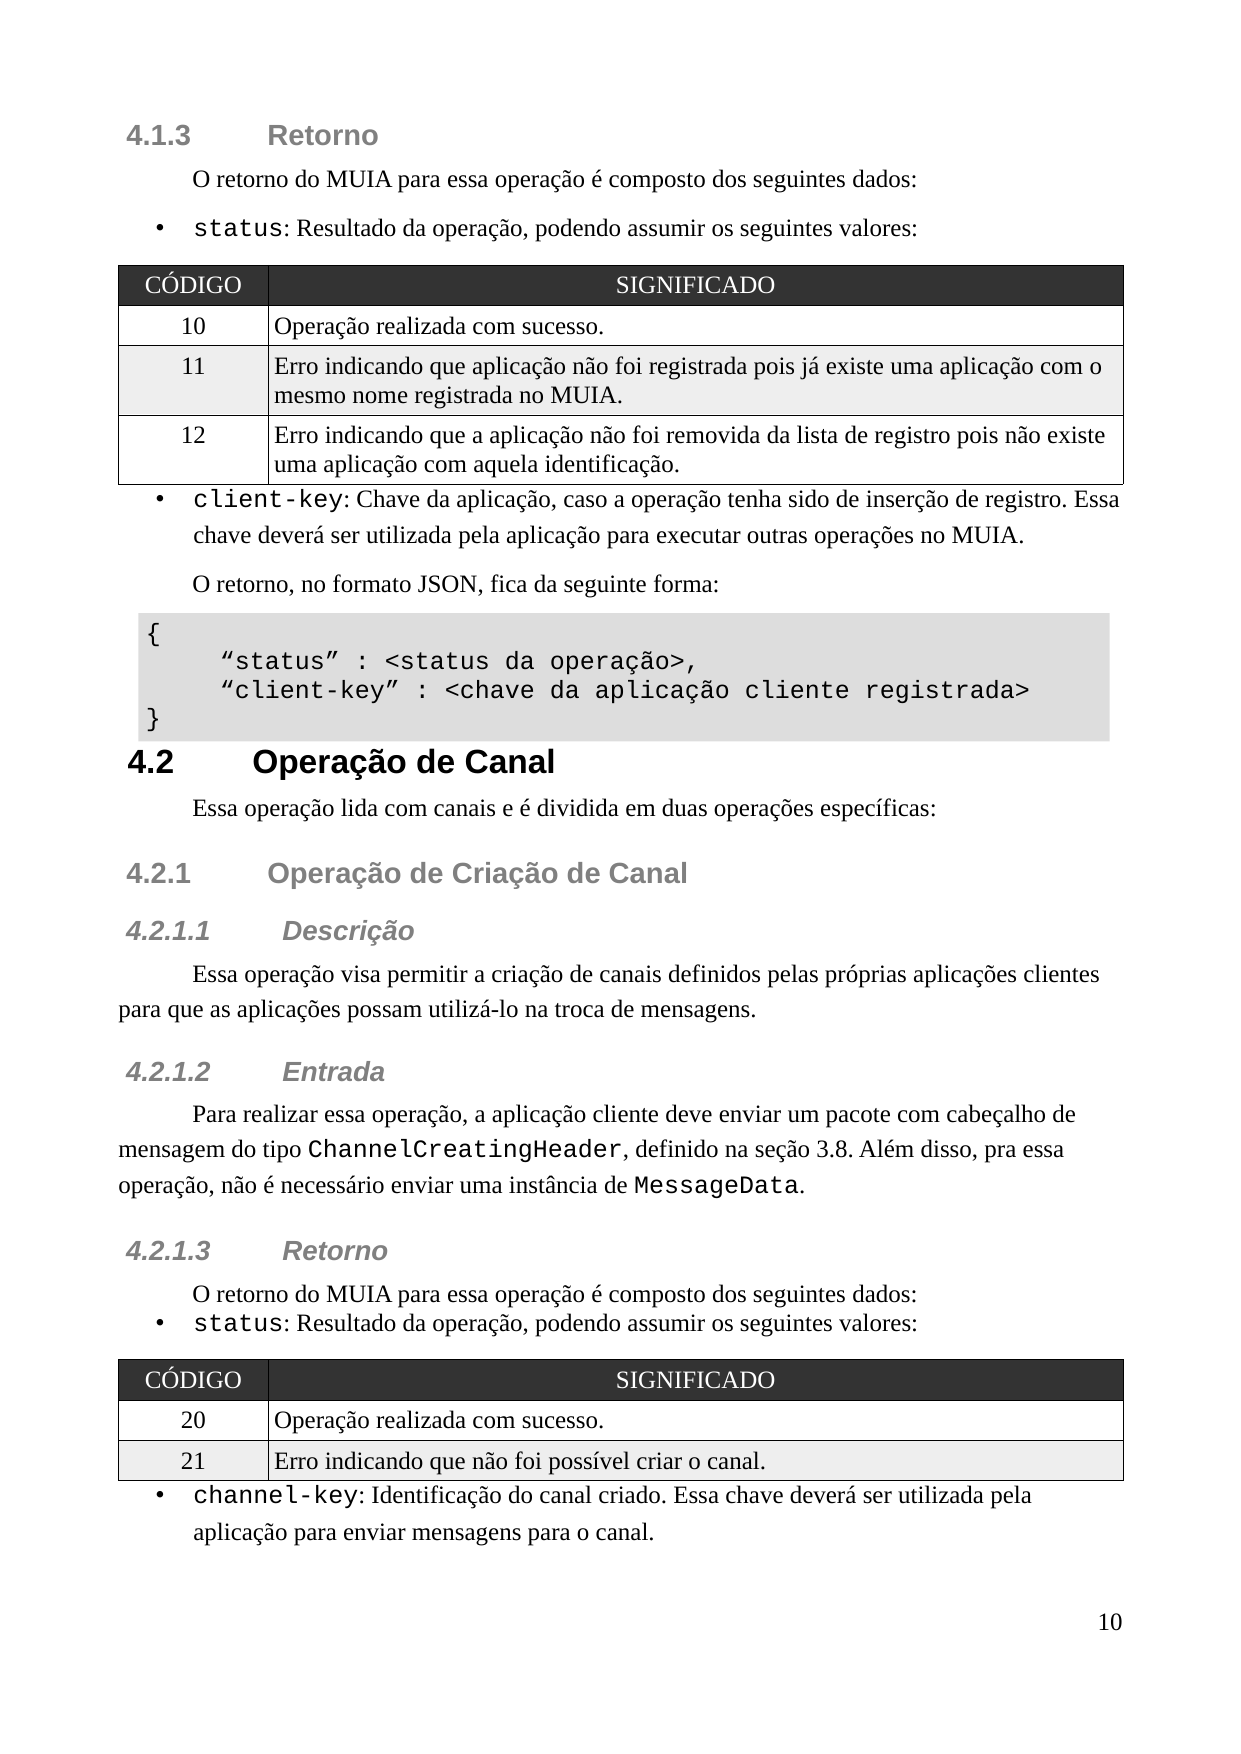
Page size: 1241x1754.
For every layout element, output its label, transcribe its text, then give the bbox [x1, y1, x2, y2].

table_cell Operação realizada com sucesso. [269, 1401, 1123, 1440]
table_cell 20 [119, 1401, 268, 1440]
text O retorno, no formato JSON, fica da seguinte forma: [118, 569, 1122, 598]
table_cell Erro indicando que não foi possível criar o canal. [269, 1441, 1123, 1480]
table_header SIGNIFICADO [269, 266, 1123, 305]
table_cell 11 [119, 346, 268, 414]
subtitle Retorno [118, 1235, 1122, 1267]
list channel-key: Identificação do canal criado. Essa chave deverá ser utilizada pela aplicação para enviar mensagens para o canal. [156, 1481, 1122, 1546]
subtitle Operação de Canal [118, 639, 1122, 780]
table_cell 12 [119, 416, 268, 483]
table_header SIGNIFICADO [269, 1360, 1123, 1400]
list client-key: Chave da aplicação, caso a operação tenha sido de inserção de registro. Essa chave deverá ser utilizada pela aplicação para executar outras operações no MUIA. [156, 485, 1122, 549]
text O retorno do MUIA para essa operação é composto dos seguintes dados: [118, 164, 1122, 193]
table_cell 21 [119, 1441, 268, 1480]
subtitle Descrição [118, 915, 1122, 947]
table_cell Erro indicando que aplicação não foi registrada pois já existe uma aplicação com o mesmo nome registrada no MUIA. [269, 346, 1123, 414]
table_header CÓDIGO [119, 1360, 268, 1400]
table_header CÓDIGO [119, 266, 268, 305]
text Essa operação lida com canais e é dividida em duas operações específicas: [118, 793, 1122, 821]
list status: Resultado da operação, podendo assumir os seguintes valores: [156, 213, 1122, 244]
table_cell Operação realizada com sucesso. [269, 306, 1123, 345]
subtitle Operação de Criação de Canal [118, 856, 1122, 890]
text Essa operação visa permitir a criação de canais definidos pelas próprias aplicações clientes para que as aplicações possam utilizá-lo na troca de mensagens. [118, 959, 1122, 1022]
text Para realizar essa operação, a aplicação cliente deve enviar um pacote com cabeçalho de mensagem do tipo ChannelCreatingHeader, definido na seção 3.8. Além disso, pra essa operação, não é necessário enviar uma instância de MessageData. [118, 1099, 1122, 1201]
subtitle Entrada [118, 1055, 1122, 1087]
text O retorno do MUIA para essa operação é composto dos seguintes dados: [118, 1279, 1122, 1308]
list status: Resultado da operação, podendo assumir os seguintes valores: [156, 1308, 1122, 1339]
table_cell 10 [119, 306, 268, 345]
table_cell Erro indicando que a aplicação não foi removida da lista de registro pois não existe uma aplicação com aquela identificação. [269, 416, 1123, 483]
subtitle Retorno [118, 118, 1122, 152]
